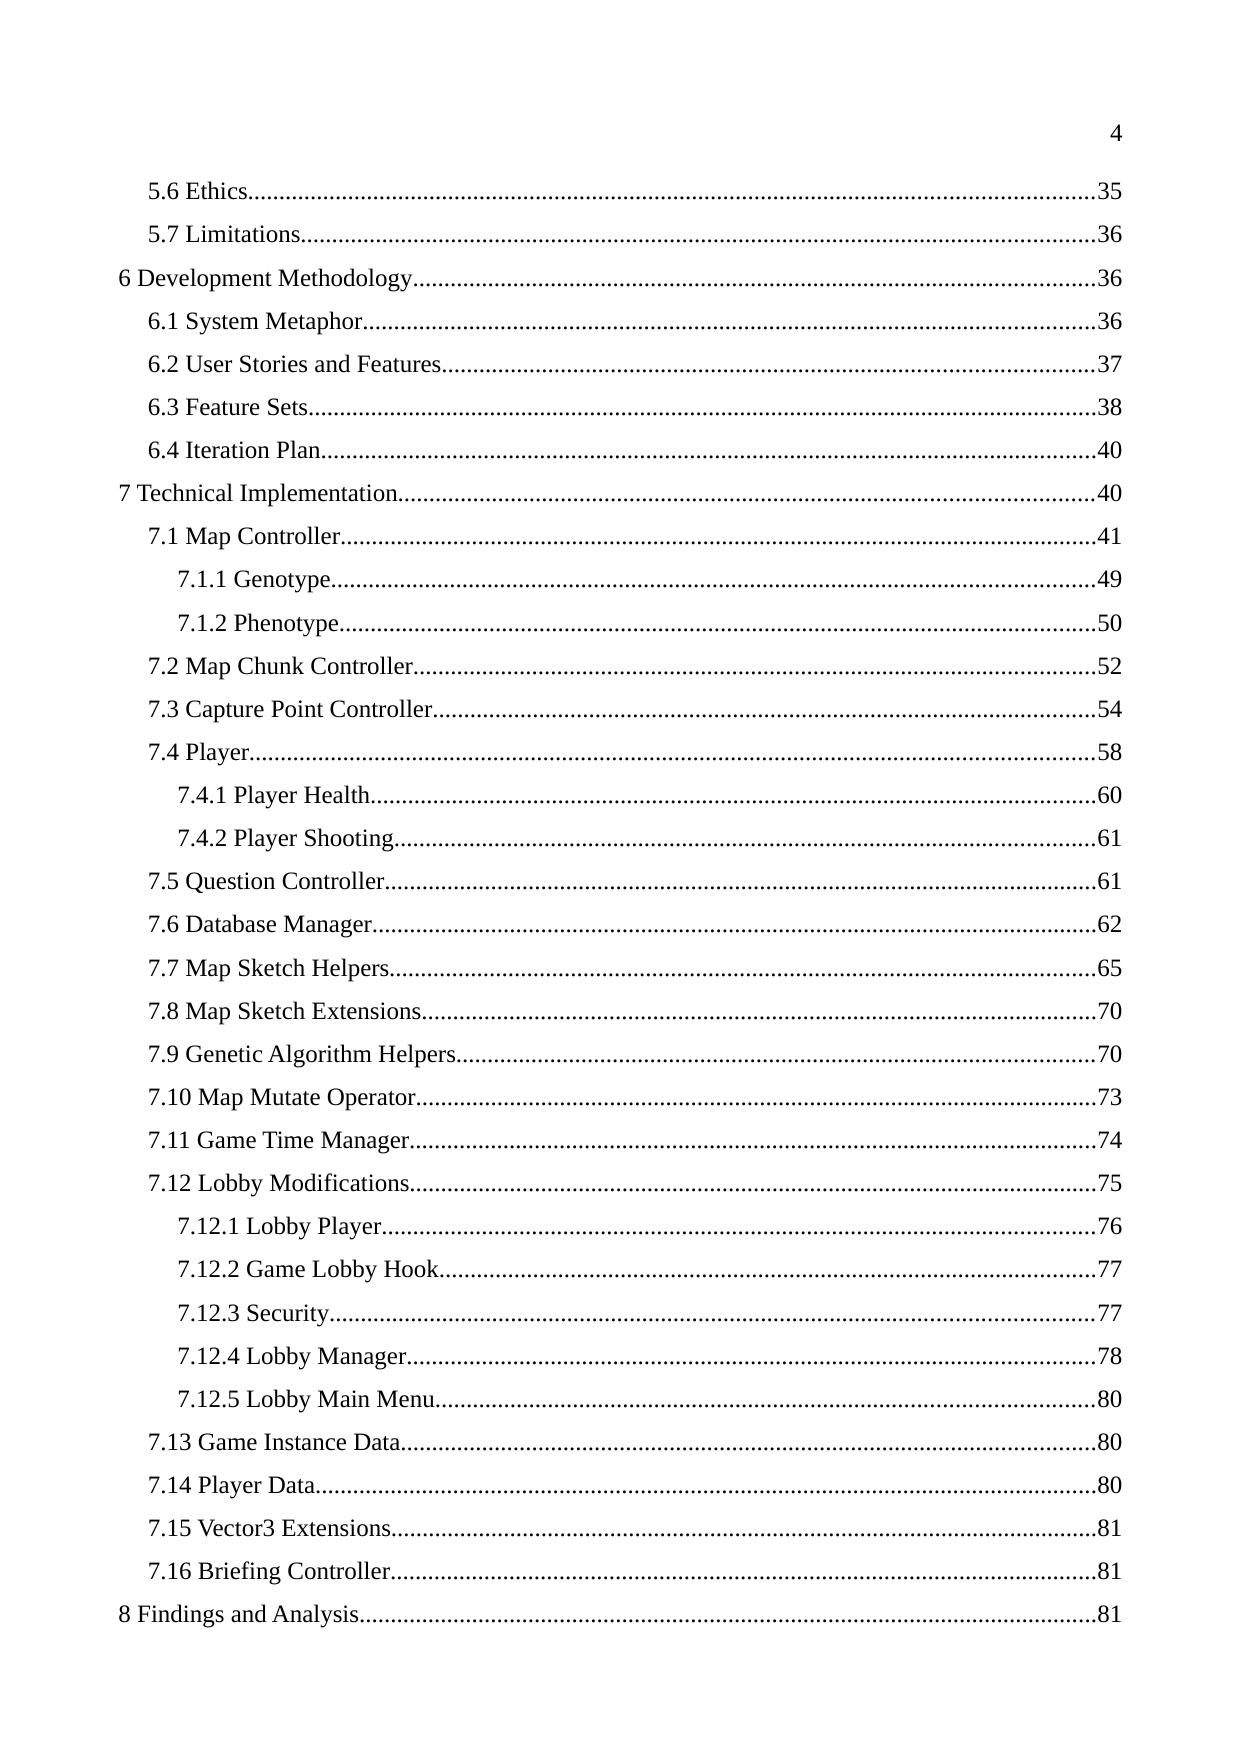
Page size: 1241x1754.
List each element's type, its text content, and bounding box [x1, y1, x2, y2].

text 7.1.1 Genotype 49 [177, 564, 1122, 593]
text 7.12.2 Game Lobby Hook 77 [177, 1254, 1122, 1283]
text 7.10 Map Mutate Operator 73 [148, 1082, 1122, 1111]
text 7.12.5 Lobby Main Menu 80 [177, 1384, 1122, 1413]
text 7.16 Briefing Controller 81 [148, 1556, 1122, 1585]
text 7.2 Map Chunk Controller 52 [148, 651, 1122, 679]
text 7.12 Lobby Modifications 75 [148, 1168, 1122, 1197]
text 5.6 Ethics 35 [148, 176, 1122, 205]
text 6 Development Methodology 36 [118, 263, 1122, 291]
text 8 Findings and Analysis 81 [118, 1599, 1122, 1628]
text 6.1 System Metaphor 36 [148, 306, 1122, 334]
text 7.7 Map Sketch Helpers 65 [148, 953, 1122, 981]
text 7.4.1 Player Health 60 [177, 780, 1122, 809]
text 7.9 Genetic Algorithm Helpers 70 [148, 1039, 1122, 1068]
text 7.4 Player 58 [148, 737, 1122, 766]
text 7.1.2 Phenotype 50 [177, 608, 1122, 636]
text 7.12.3 Security 77 [177, 1298, 1122, 1326]
text 5.7 Limitations 36 [148, 219, 1122, 248]
text 7.1 Map Controller 41 [148, 521, 1122, 550]
text 7.8 Map Sketch Extensions 70 [148, 996, 1122, 1024]
text 7.11 Game Time Manager 74 [148, 1125, 1122, 1154]
text 7.12.4 Lobby Manager 78 [177, 1341, 1122, 1369]
text 6.2 User Stories and Features 37 [148, 349, 1122, 378]
text 6.3 Feature Sets 38 [148, 392, 1122, 421]
text 7.5 Question Controller 61 [148, 866, 1122, 895]
text 7.15 Vector3 Extensions 81 [148, 1513, 1122, 1542]
text 7.6 Database Manager 62 [148, 909, 1122, 938]
text 7 Technical Implementation 40 [118, 478, 1122, 507]
text 7.13 Game Instance Data 80 [148, 1427, 1122, 1456]
text 6.4 Iteration Plan 40 [148, 435, 1122, 464]
text 7.12.1 Lobby Player 76 [177, 1211, 1122, 1240]
text 7.3 Capture Point Controller 54 [148, 694, 1122, 723]
text 7.4.2 Player Shooting 61 [177, 823, 1122, 852]
text 7.14 Player Data 80 [148, 1470, 1122, 1499]
